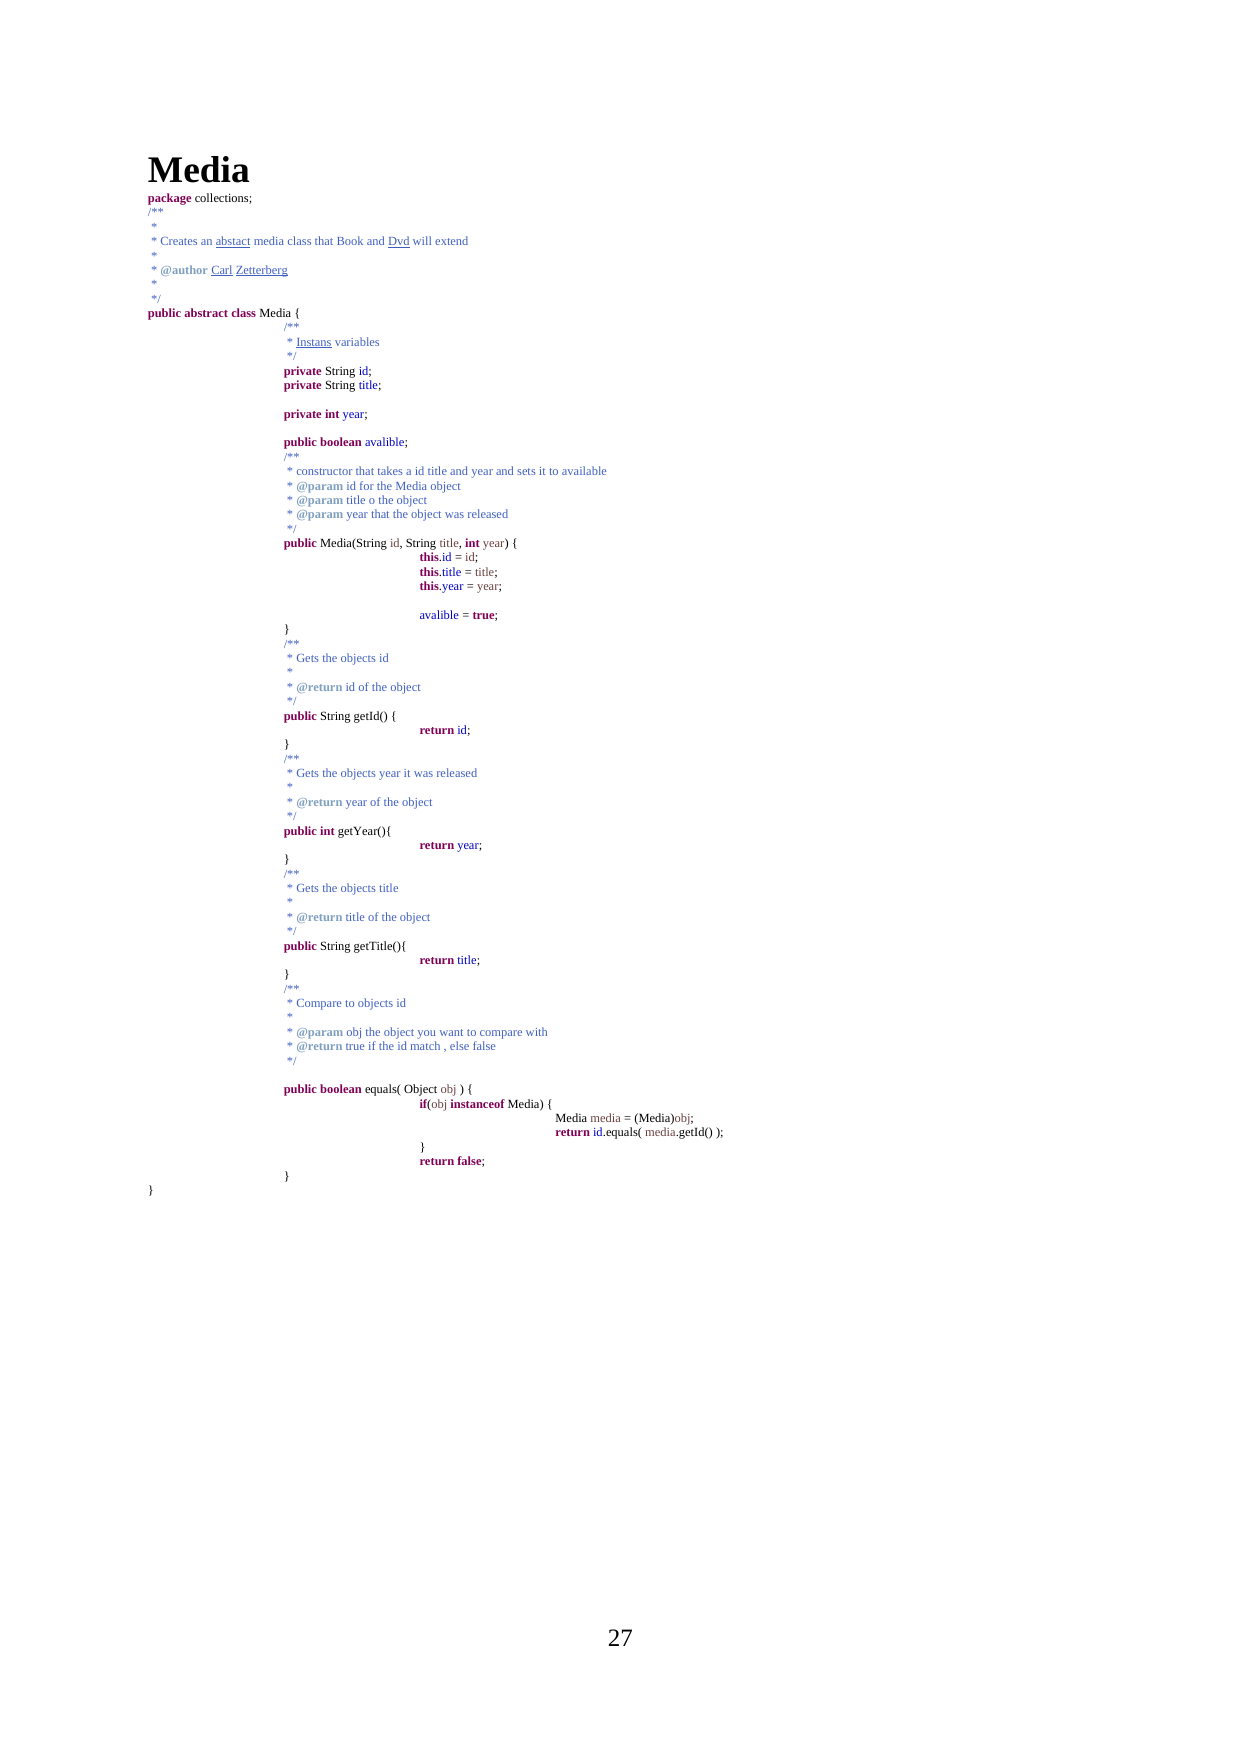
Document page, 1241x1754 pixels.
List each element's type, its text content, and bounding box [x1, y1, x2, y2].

text return year; [148, 838, 1093, 852]
text */ [148, 924, 1093, 938]
text private int year; [148, 406, 1093, 421]
text /** [148, 981, 1093, 996]
text /** [148, 205, 1093, 219]
text } [148, 967, 1093, 981]
text * [148, 780, 1093, 794]
text */ [148, 1053, 1093, 1068]
text this.year = year; [148, 579, 1093, 593]
text public String getId() { [148, 708, 1093, 723]
text * Gets the objects id [148, 651, 1093, 665]
text * [148, 665, 1093, 679]
text * @param id for the Media object [148, 478, 1093, 493]
text /** [148, 320, 1093, 334]
text return title; [148, 953, 1093, 967]
text avalible = true; [148, 608, 1093, 622]
text Media media = (Media)obj; [148, 1111, 1093, 1125]
text public Media(String id, String title, int year) { [148, 536, 1093, 550]
text * Creates an abstact media class that Book and Dvd will extend [148, 234, 1093, 248]
text * [148, 1010, 1093, 1024]
text this.id = id; [148, 550, 1093, 564]
text * @param year that the object was released [148, 507, 1093, 521]
text * @return year of the object [148, 794, 1093, 809]
text * @return title of the object [148, 909, 1093, 924]
text */ [148, 521, 1093, 536]
text * Gets the objects year it was released [148, 766, 1093, 780]
text * @param title o the object [148, 493, 1093, 507]
text package collections; [148, 191, 1093, 205]
text * @return true if the id match , else false [148, 1039, 1093, 1053]
text if(obj instanceof Media) { [148, 1096, 1093, 1111]
text public String getTitle(){ [148, 938, 1093, 953]
text * @return id of the object [148, 679, 1093, 694]
text this.title = title; [148, 564, 1093, 579]
text */ [148, 291, 1093, 306]
text /** [148, 449, 1093, 464]
text */ [148, 809, 1093, 823]
text } [148, 737, 1093, 751]
text public boolean equals( Object obj ) { [148, 1082, 1093, 1096]
text return id.equals( media.getId() ); [148, 1125, 1093, 1139]
text } [148, 1183, 1093, 1197]
text } [148, 1168, 1093, 1183]
text * constructor that takes a id title and year and sets it to available [148, 464, 1093, 478]
text * Compare to objects id [148, 996, 1093, 1010]
text * [148, 895, 1093, 909]
text * Gets the objects title [148, 881, 1093, 895]
text return id; [148, 723, 1093, 737]
text return false; [148, 1154, 1093, 1168]
text * [148, 219, 1093, 234]
text public int getYear(){ [148, 823, 1093, 838]
text public abstract class Media { [148, 306, 1093, 320]
text Media [148, 148, 1093, 191]
text } [148, 1139, 1093, 1154]
text /** [148, 866, 1093, 881]
text public boolean avalible; [148, 435, 1093, 449]
text * @author Carl Zetterberg [148, 263, 1093, 277]
text * Instans variables [148, 334, 1093, 349]
text * [148, 248, 1093, 263]
text */ [148, 694, 1093, 708]
text /** [148, 636, 1093, 651]
text } [148, 622, 1093, 636]
text } [148, 852, 1093, 866]
text private String id; [148, 363, 1093, 378]
text * [148, 277, 1093, 291]
text * @param obj the object you want to compare with [148, 1024, 1093, 1039]
text */ [148, 349, 1093, 363]
text /** [148, 751, 1093, 766]
text private String title; [148, 378, 1093, 392]
